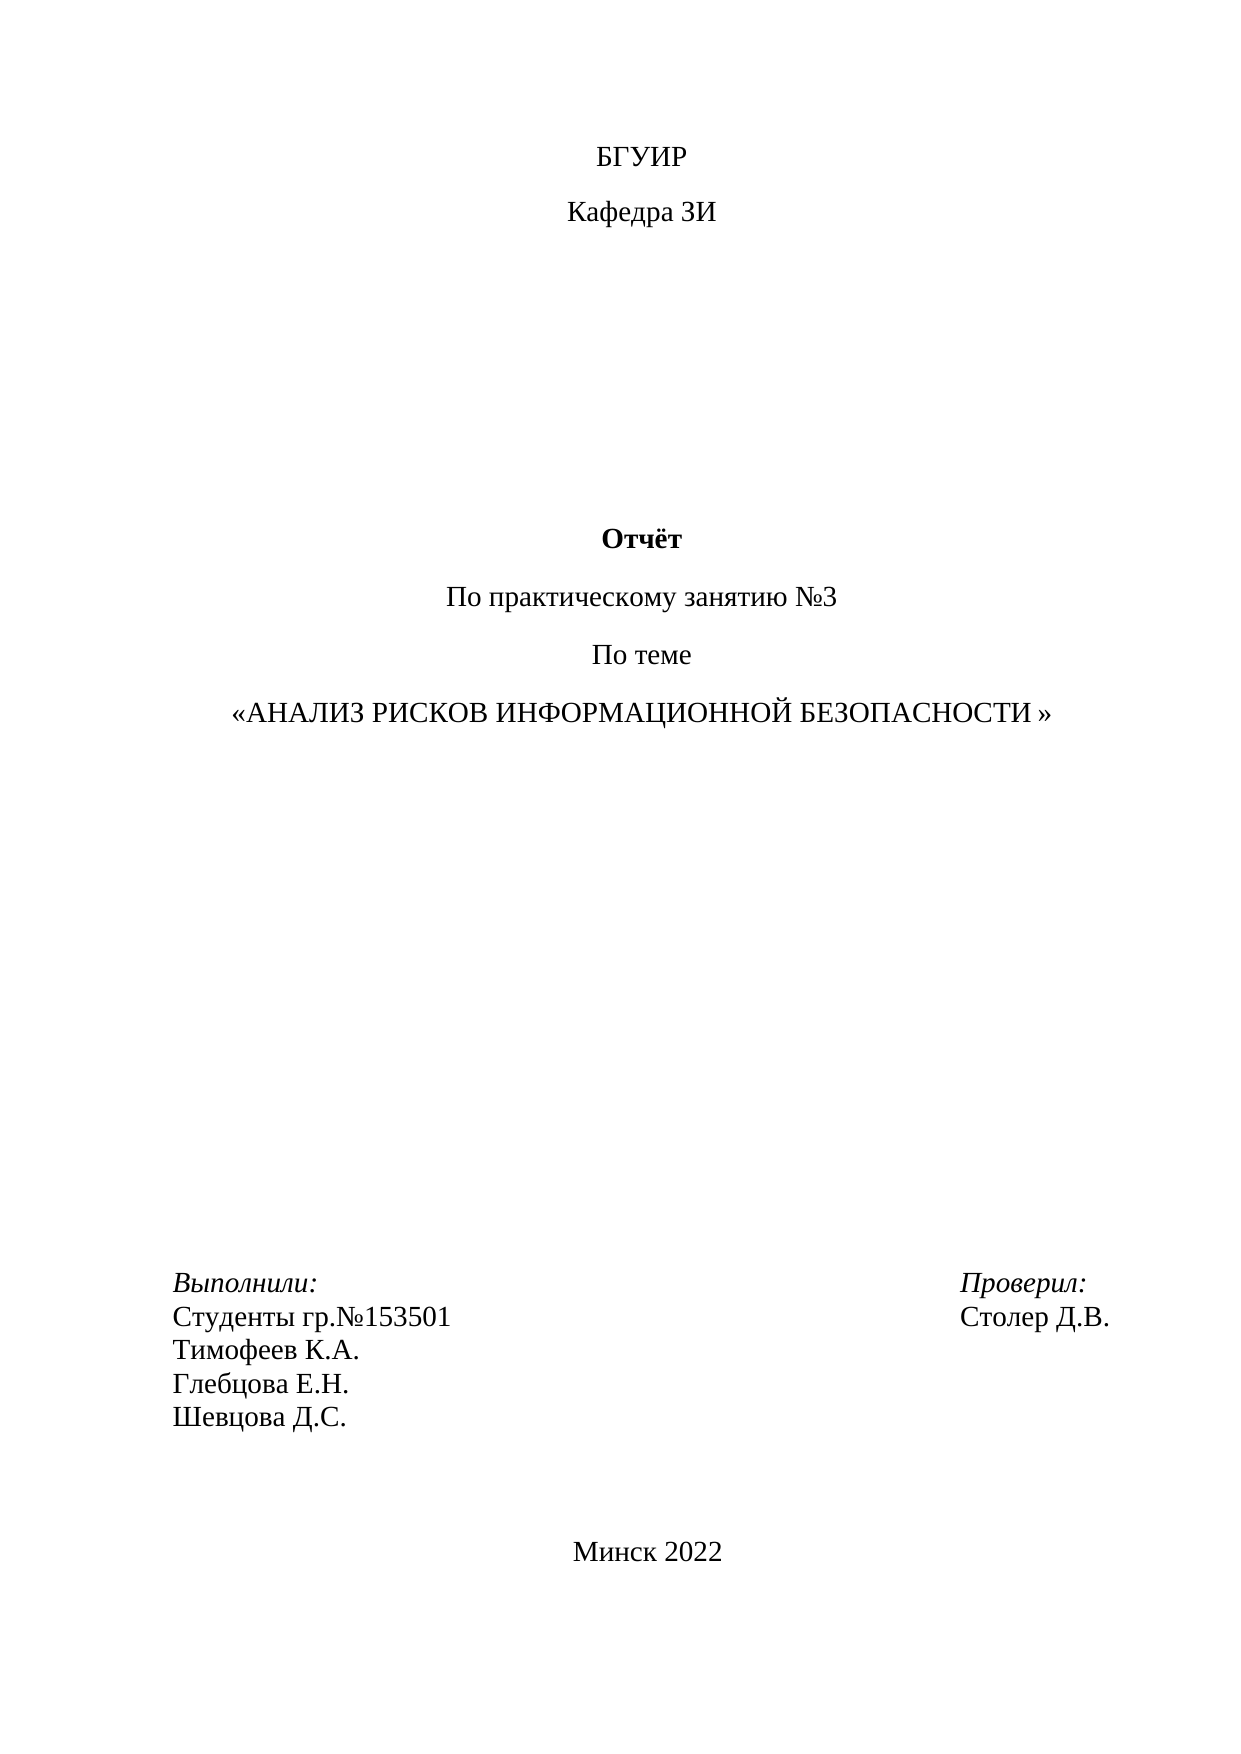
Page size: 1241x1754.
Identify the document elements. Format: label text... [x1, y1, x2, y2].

text По теме [187, 637, 1096, 671]
text Шевцова Д.С. [172, 1399, 1122, 1433]
text Выполнили: Проверил: [172, 1265, 1122, 1299]
text БГУИР [187, 139, 1096, 173]
text Студенты гр.№153501 Столер Д.В. [172, 1299, 1122, 1332]
text Минск 2022 [172, 1534, 1122, 1567]
text Тимофеев К.А. Глебцова Е.Н. [172, 1332, 1122, 1399]
text Кафедра ЗИ [187, 194, 1096, 227]
text По практическому занятию №3 [187, 579, 1096, 613]
text «АНАЛИЗ РИСКОВ ИНФОРМАЦИОННОЙ БЕЗОПАСНОСТИ » [187, 695, 1096, 729]
text Отчёт [187, 521, 1096, 555]
